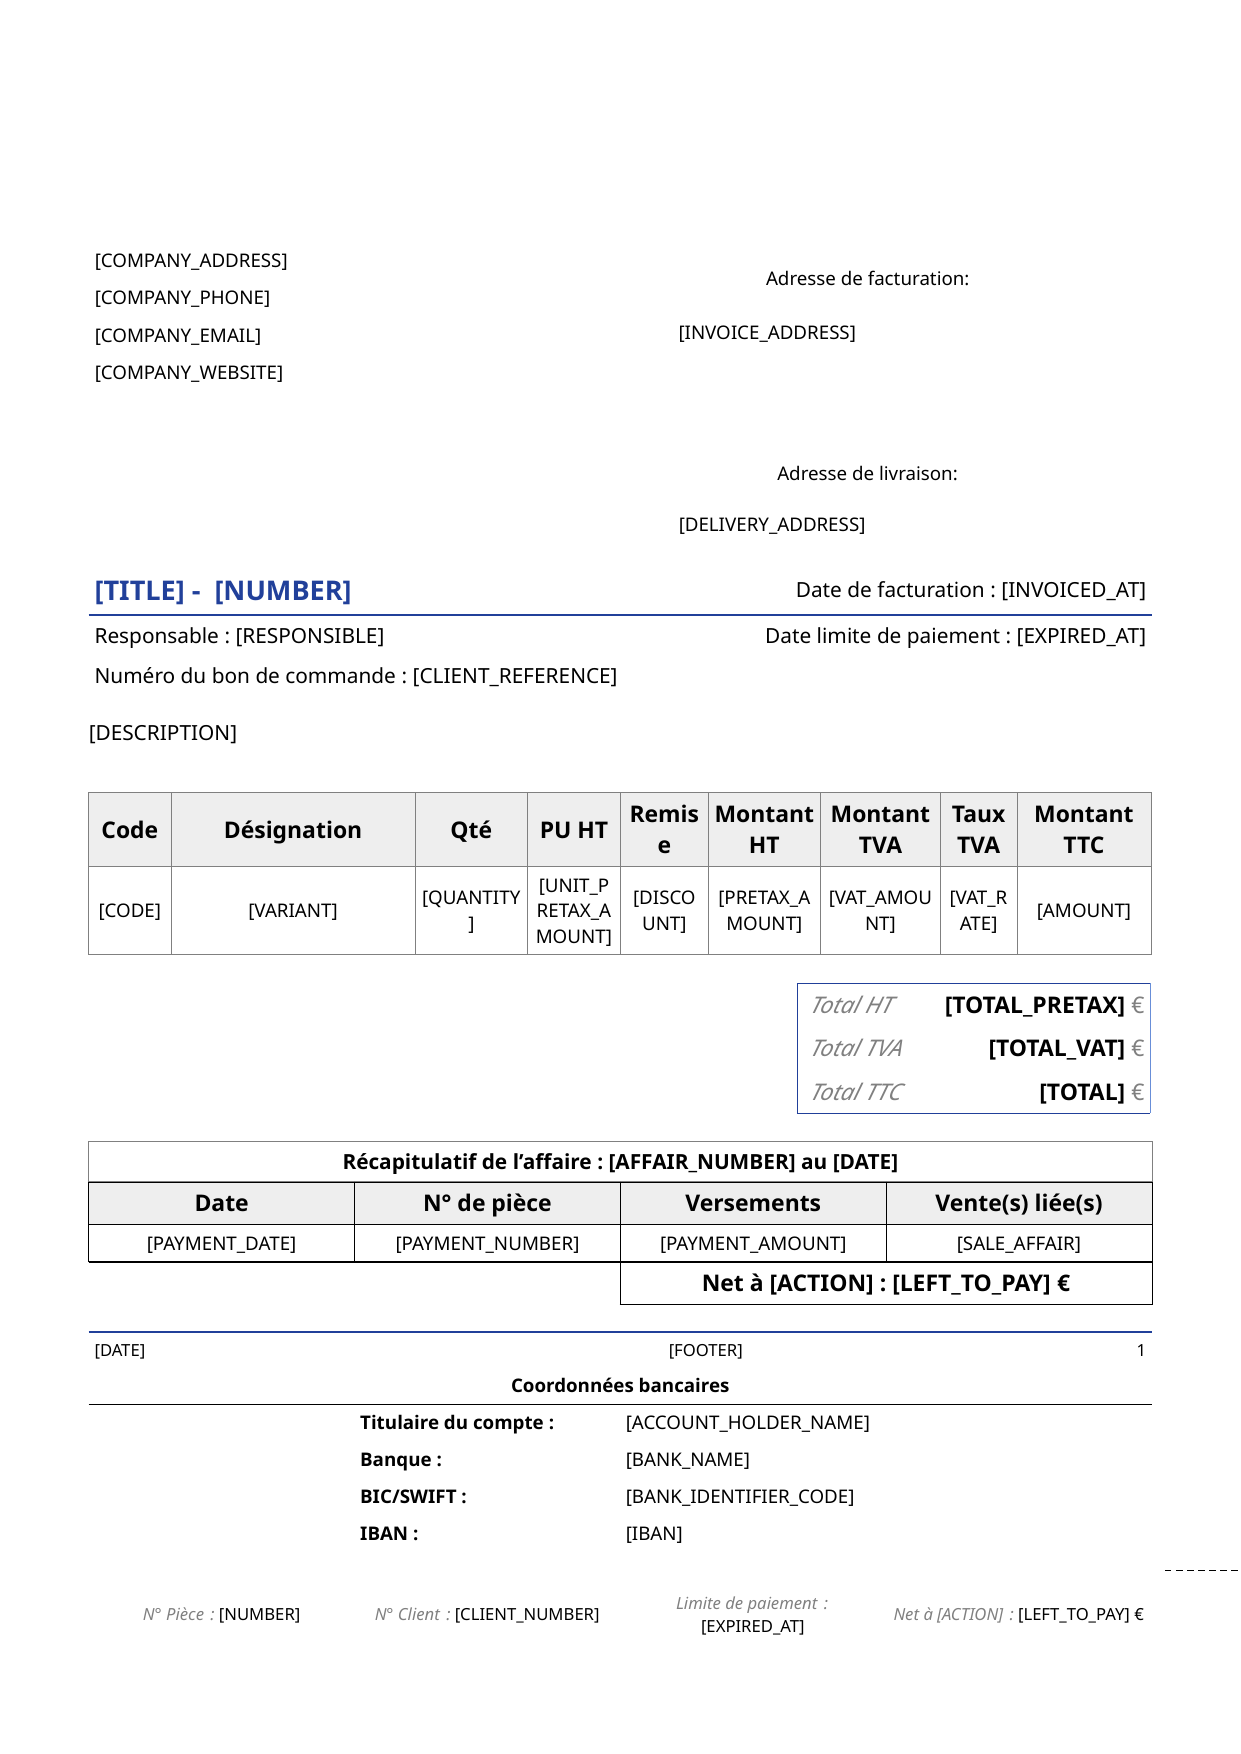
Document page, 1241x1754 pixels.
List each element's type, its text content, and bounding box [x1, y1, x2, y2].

table_header Remise [621, 793, 708, 866]
table_cell [DISCOUNT] [621, 867, 708, 954]
table_header Versements [621, 1183, 886, 1224]
table_cell [VARIANT] [172, 867, 415, 954]
table_header Récapitulatif de l’affaire : [AFFAIR_NUMBER] au [DATE] [89, 1142, 1152, 1181]
table_cell [AMOUNT] [1018, 867, 1151, 954]
table_header [354, 1263, 620, 1304]
table_cell [PAYMENT_AMOUNT] [621, 1225, 886, 1261]
table_cell [COMPANY_PHONE] [89, 279, 584, 316]
table_cell Responsable : [RESPONSIBLE] [89, 616, 608, 656]
table_header Qté [416, 793, 527, 866]
table_header Montant HT [709, 793, 820, 866]
table_header [COMPANY_ADDRESS] [89, 117, 584, 279]
table_cell [TOTAL_VAT] € [931, 1026, 1150, 1069]
table_cell [CODE] [89, 867, 171, 954]
table_header [TOTAL_PRETAX] € [931, 984, 1150, 1026]
table_header PU HT [528, 793, 620, 866]
table_cell [89, 391, 584, 431]
table_header Date de facturation : [INVOICED_AT] [608, 565, 1152, 614]
table_cell [UNIT_PRETAX_AMOUNT] [528, 867, 620, 954]
table_cell [VAT_AMOUNT] [821, 867, 940, 954]
table_cell [PRETAX_AMOUNT] [709, 867, 820, 954]
table_header Taux TVA [941, 793, 1017, 866]
table_cell Total TTC [798, 1070, 931, 1113]
text [DESCRIPTION] [88, 718, 1152, 747]
table_header [89, 1263, 354, 1304]
table_header N° de pièce [355, 1183, 620, 1224]
table_cell [PAYMENT_DATE] [89, 1225, 354, 1261]
table_cell [TOTAL] € [931, 1070, 1150, 1113]
table_header Adresse de facturation: [INVOICE_ADDRESS] [584, 117, 1151, 431]
picture [94, 123, 219, 248]
table_cell Total TVA [798, 1026, 931, 1069]
table_cell [SALE_AFFAIR] [887, 1225, 1152, 1261]
table_cell [VAT_RATE] [941, 867, 1017, 954]
table_header Total HT [798, 984, 931, 1026]
table_cell Numéro du bon de commande : [CLIENT_REFERENCE] [89, 656, 1152, 696]
table_cell [COMPANY_EMAIL] [89, 316, 584, 353]
table_header Date [89, 1183, 354, 1224]
table_header [88, 983, 797, 1113]
table_cell [PAYMENT_NUMBER] [355, 1225, 620, 1261]
table_cell [COMPANY_WEBSITE] [89, 354, 584, 391]
table_cell [QUANTITY] [416, 867, 527, 954]
table_header [TITLE] - [NUMBER] [89, 565, 608, 614]
table_cell Date limite de paiement : [EXPIRED_AT] [608, 616, 1152, 656]
table_header Net à [ACTION] : [LEFT_TO_PAY] € [621, 1263, 1152, 1304]
text Adresse de livraison: [590, 460, 1145, 486]
table_header Désignation [172, 793, 415, 866]
table_header Montant TTC [1018, 793, 1151, 866]
table_header Code [89, 793, 171, 866]
text [DELIVERY_ADDRESS] [678, 511, 1145, 537]
table_header Vente(s) liée(s) [887, 1183, 1152, 1224]
table_header Montant TVA [821, 793, 940, 866]
